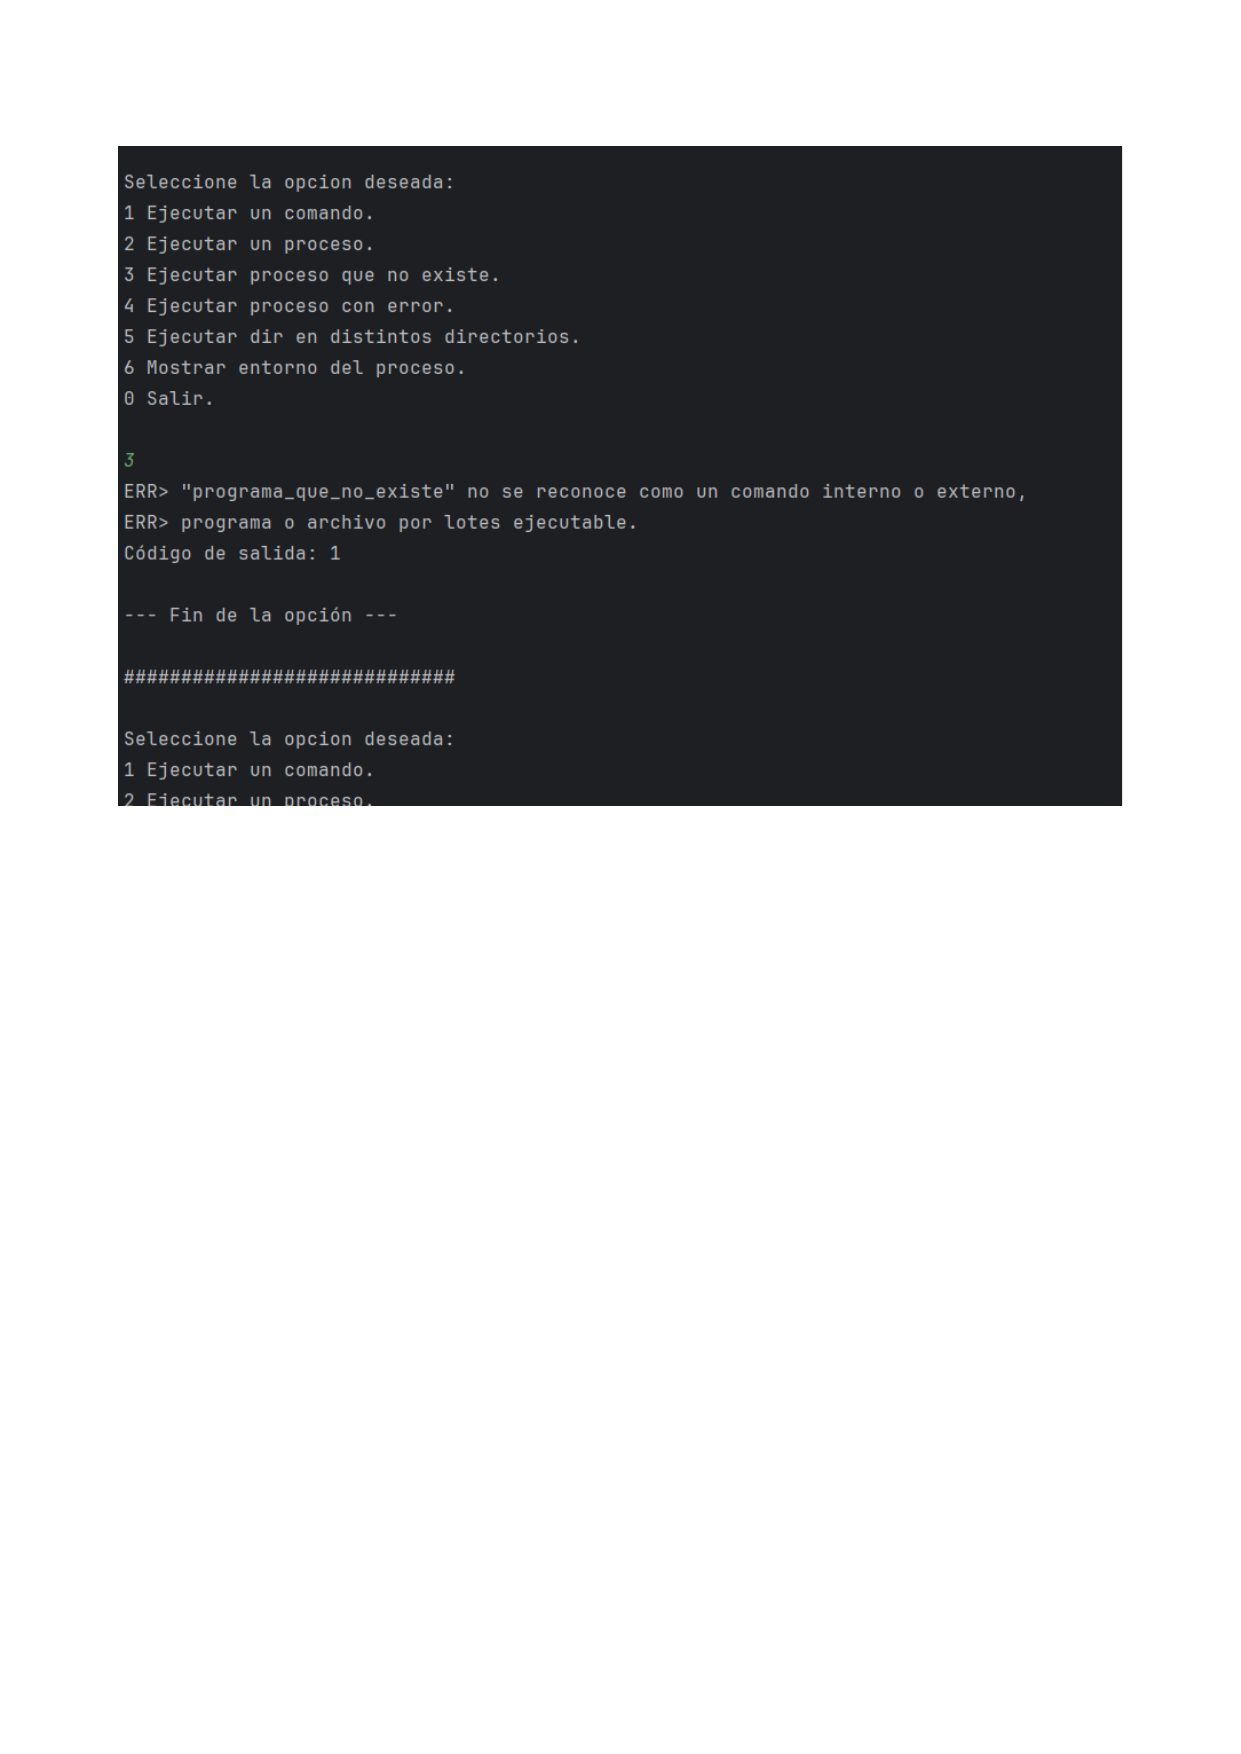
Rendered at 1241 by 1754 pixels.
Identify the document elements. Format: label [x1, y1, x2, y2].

picture [118, 146, 1123, 806]
